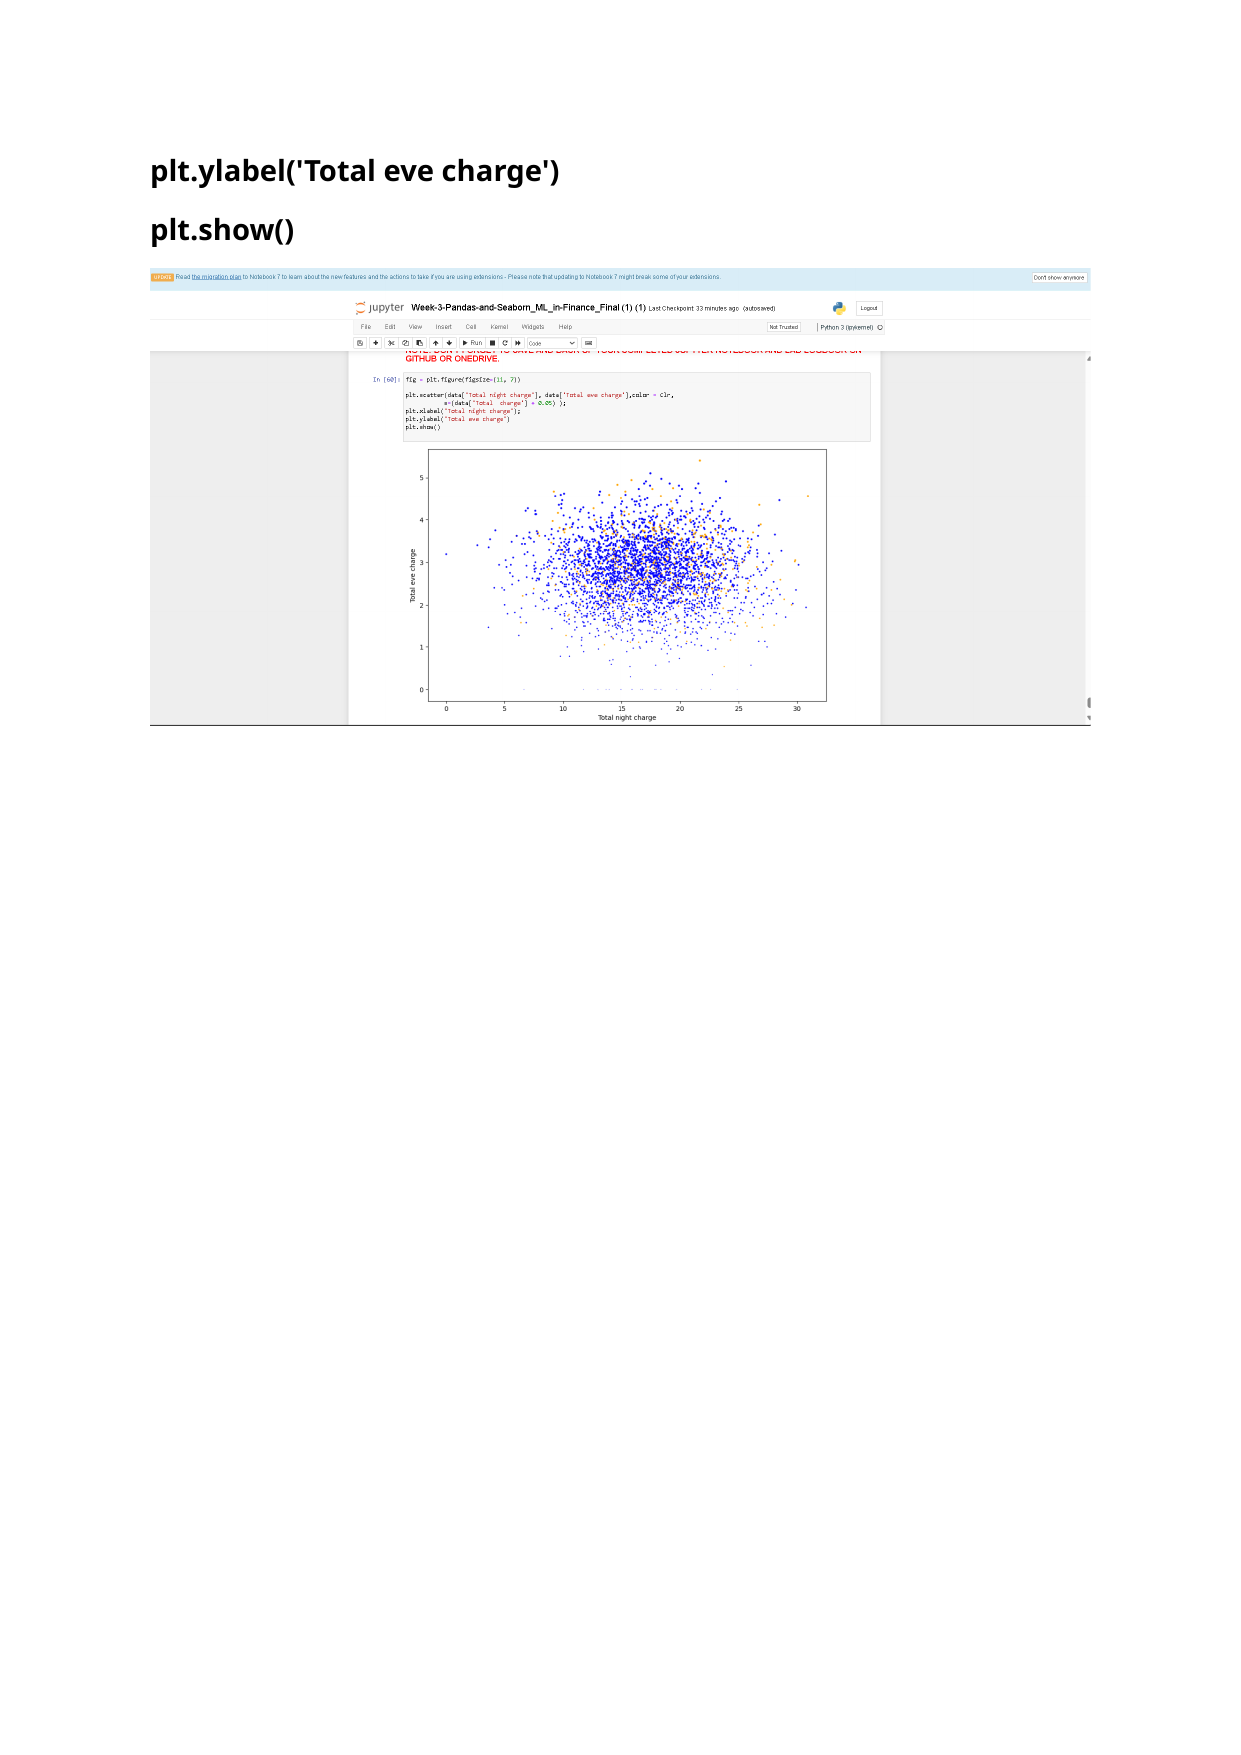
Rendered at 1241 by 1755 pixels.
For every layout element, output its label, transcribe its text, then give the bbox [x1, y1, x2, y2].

text plt.show() [150, 209, 1091, 249]
text plt.ylabel('Total eve charge') [150, 150, 1091, 190]
